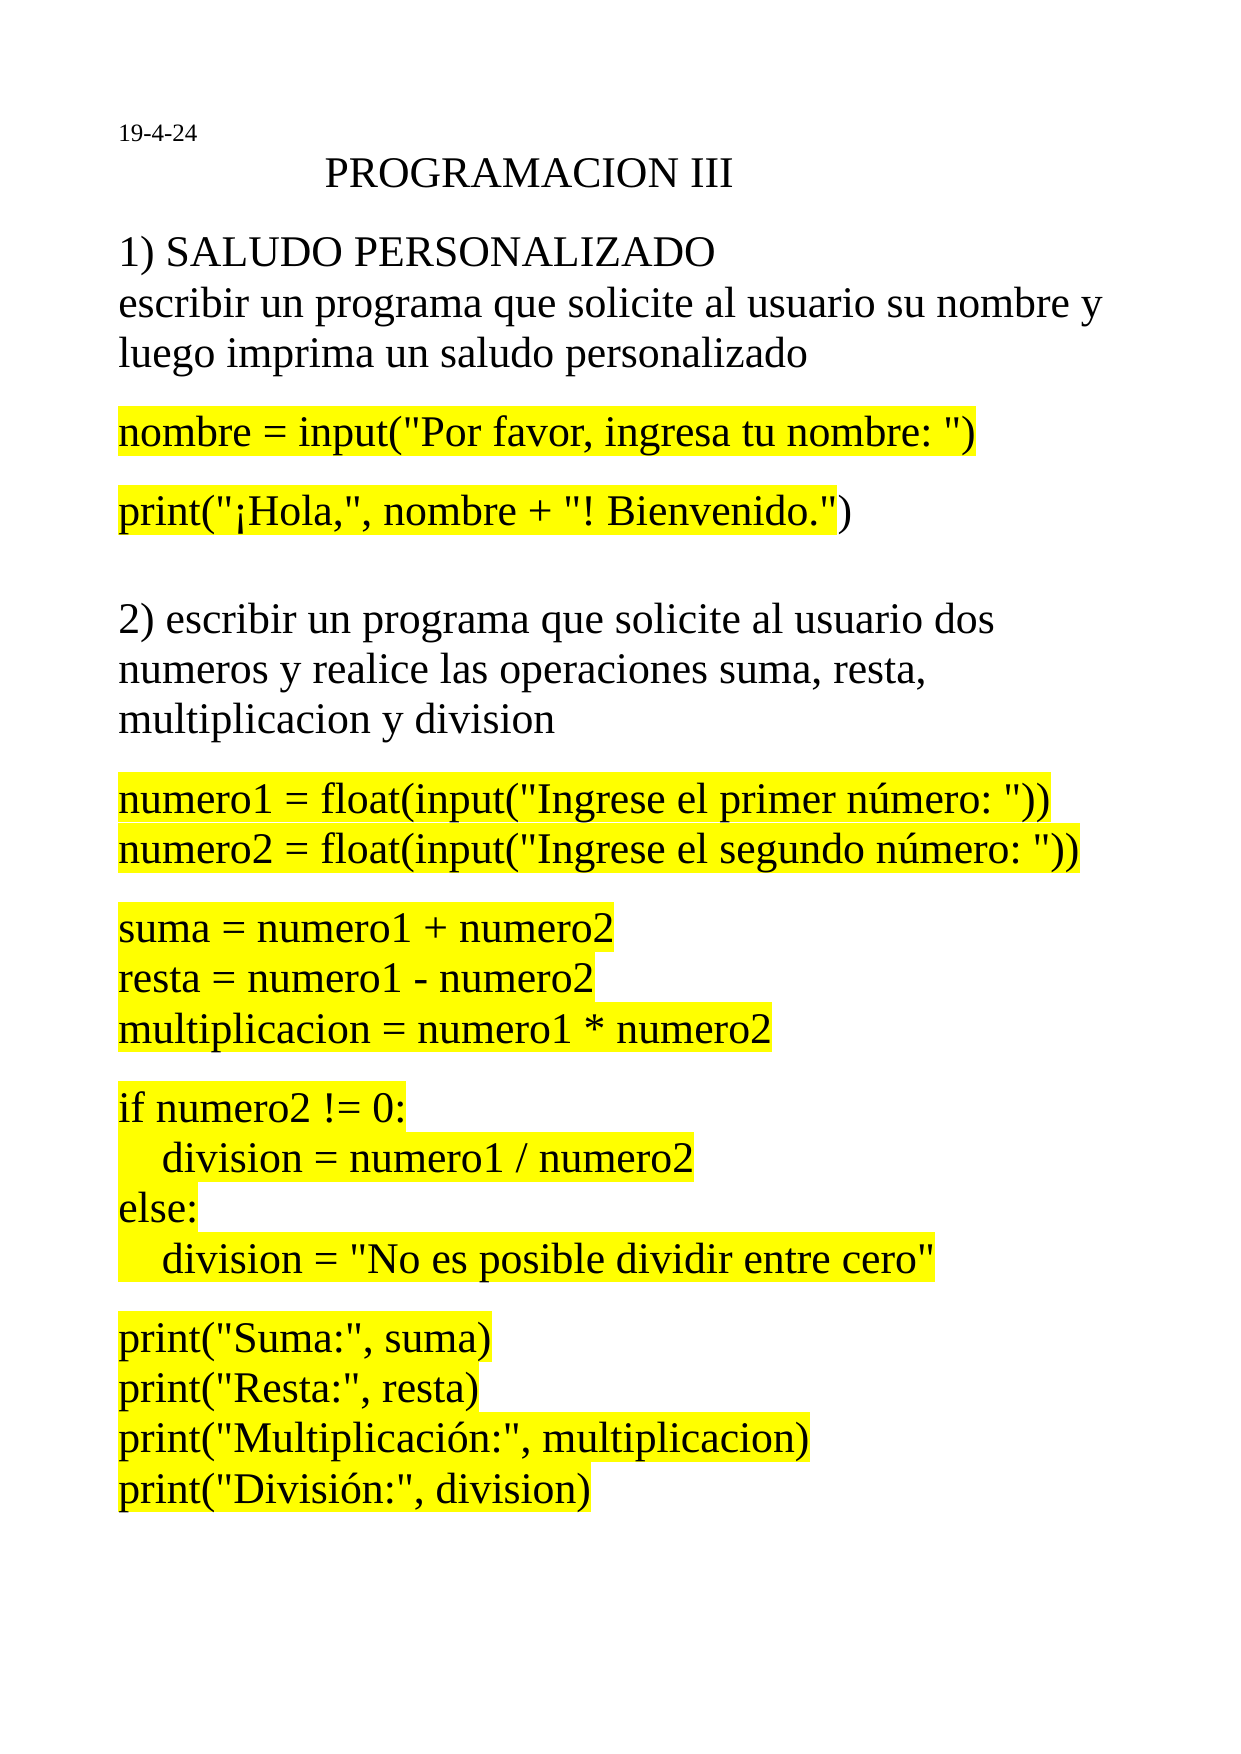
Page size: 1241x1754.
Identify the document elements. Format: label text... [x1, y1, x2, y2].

text escribir un programa que solicite al usuario su nombre y luego imprima un saludo personalizado [118, 276, 1122, 377]
text 1) SALUDO PERSONALIZADO [118, 226, 1122, 276]
text numero2 = float(input("Ingrese el segundo número: ")) [118, 822, 1122, 873]
text else: [118, 1182, 1122, 1232]
text print("División:", division) [118, 1462, 1122, 1512]
text multiplicacion = numero1 * numero2 [118, 1002, 1122, 1052]
text division = "No es posible dividir entre cero" [118, 1232, 1122, 1282]
text nombre = input("Por favor, ingresa tu nombre: ") [118, 406, 1122, 456]
text print("Suma:", suma) [118, 1311, 1122, 1362]
text division = numero1 / numero2 [118, 1132, 1122, 1182]
text print("Resta:", resta) [118, 1362, 1122, 1412]
text resta = numero1 - numero2 [118, 952, 1122, 1002]
text print("Multiplicación:", multiplicacion) [118, 1412, 1122, 1462]
text 2) escribir un programa que solicite al usuario dos numeros y realice las operaciones suma, resta, multiplicacion y division [118, 592, 1122, 743]
text numero1 = float(input("Ingrese el primer número: ")) [118, 772, 1122, 822]
text PROGRAMACION III [118, 147, 1122, 197]
text if numero2 != 0: [118, 1081, 1122, 1132]
text print("¡Hola,", nombre + "! Bienvenido.") [118, 485, 1122, 535]
text 19-4-24 [118, 118, 1122, 147]
text suma = numero1 + numero2 [118, 902, 1122, 952]
